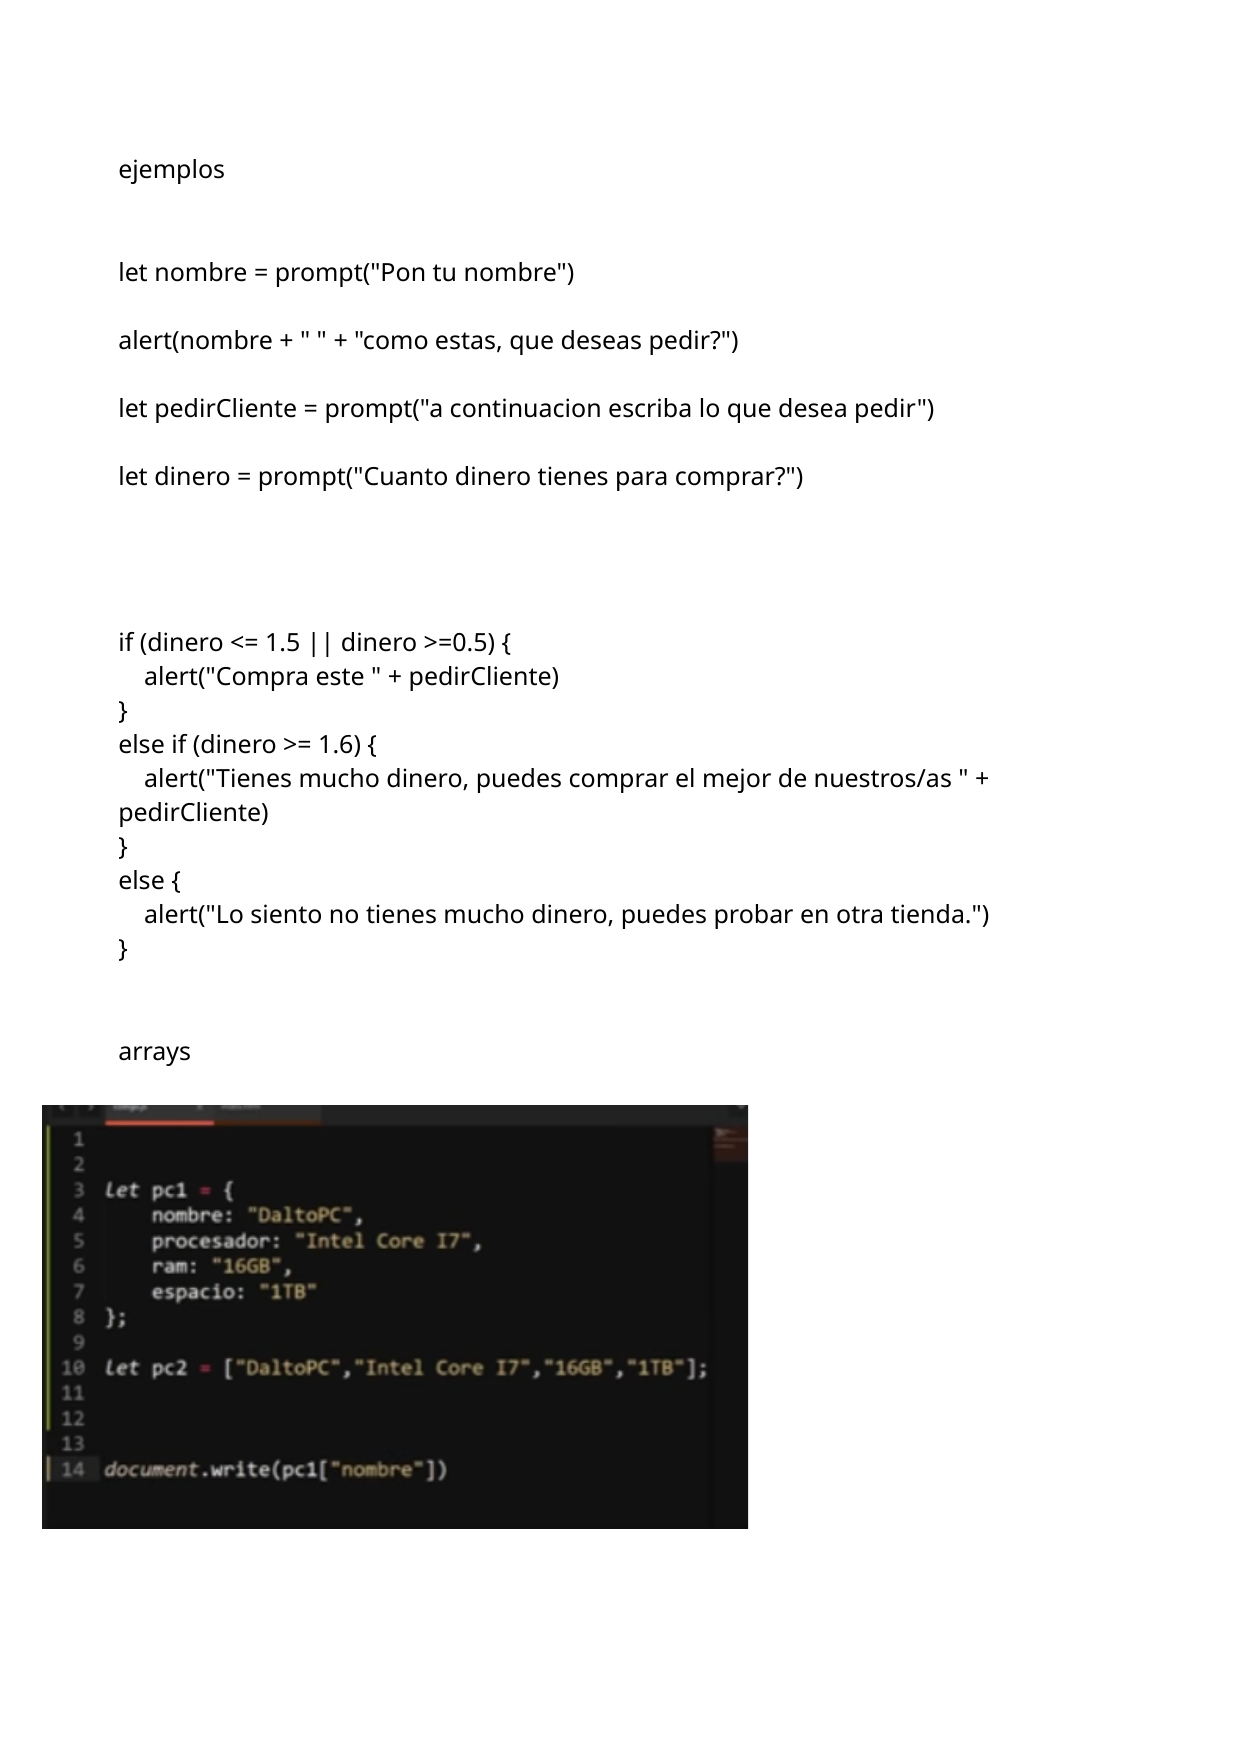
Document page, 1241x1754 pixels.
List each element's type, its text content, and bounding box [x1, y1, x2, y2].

text alert("Lo siento no tienes mucho dinero, puedes probar en otra tienda.") [118, 897, 1122, 931]
text } [118, 829, 1122, 863]
text let dinero = prompt("Cuanto dinero tienes para comprar?") [118, 459, 1122, 493]
text } [118, 693, 1122, 727]
text ejemplos [118, 152, 1122, 186]
text alert("Compra este " + pedirCliente) [118, 658, 1122, 693]
text if (dinero <= 1.5 || dinero >=0.5) { [118, 624, 1122, 658]
text let nombre = prompt("Pon tu nombre") [118, 254, 1122, 288]
text let pedirCliente = prompt("a continuacion escriba lo que desea pedir") [118, 391, 1122, 425]
picture [42, 1105, 749, 1529]
text arrays [118, 1033, 1122, 1067]
text } [118, 931, 1122, 965]
text alert("Tienes mucho dinero, puedes comprar el mejor de nuestros/as " + pedirCliente) [118, 761, 1122, 829]
text alert(nombre + " " + "como estas, que deseas pedir?") [118, 322, 1122, 357]
text else { [118, 863, 1122, 897]
text else if (dinero >= 1.6) { [118, 727, 1122, 761]
